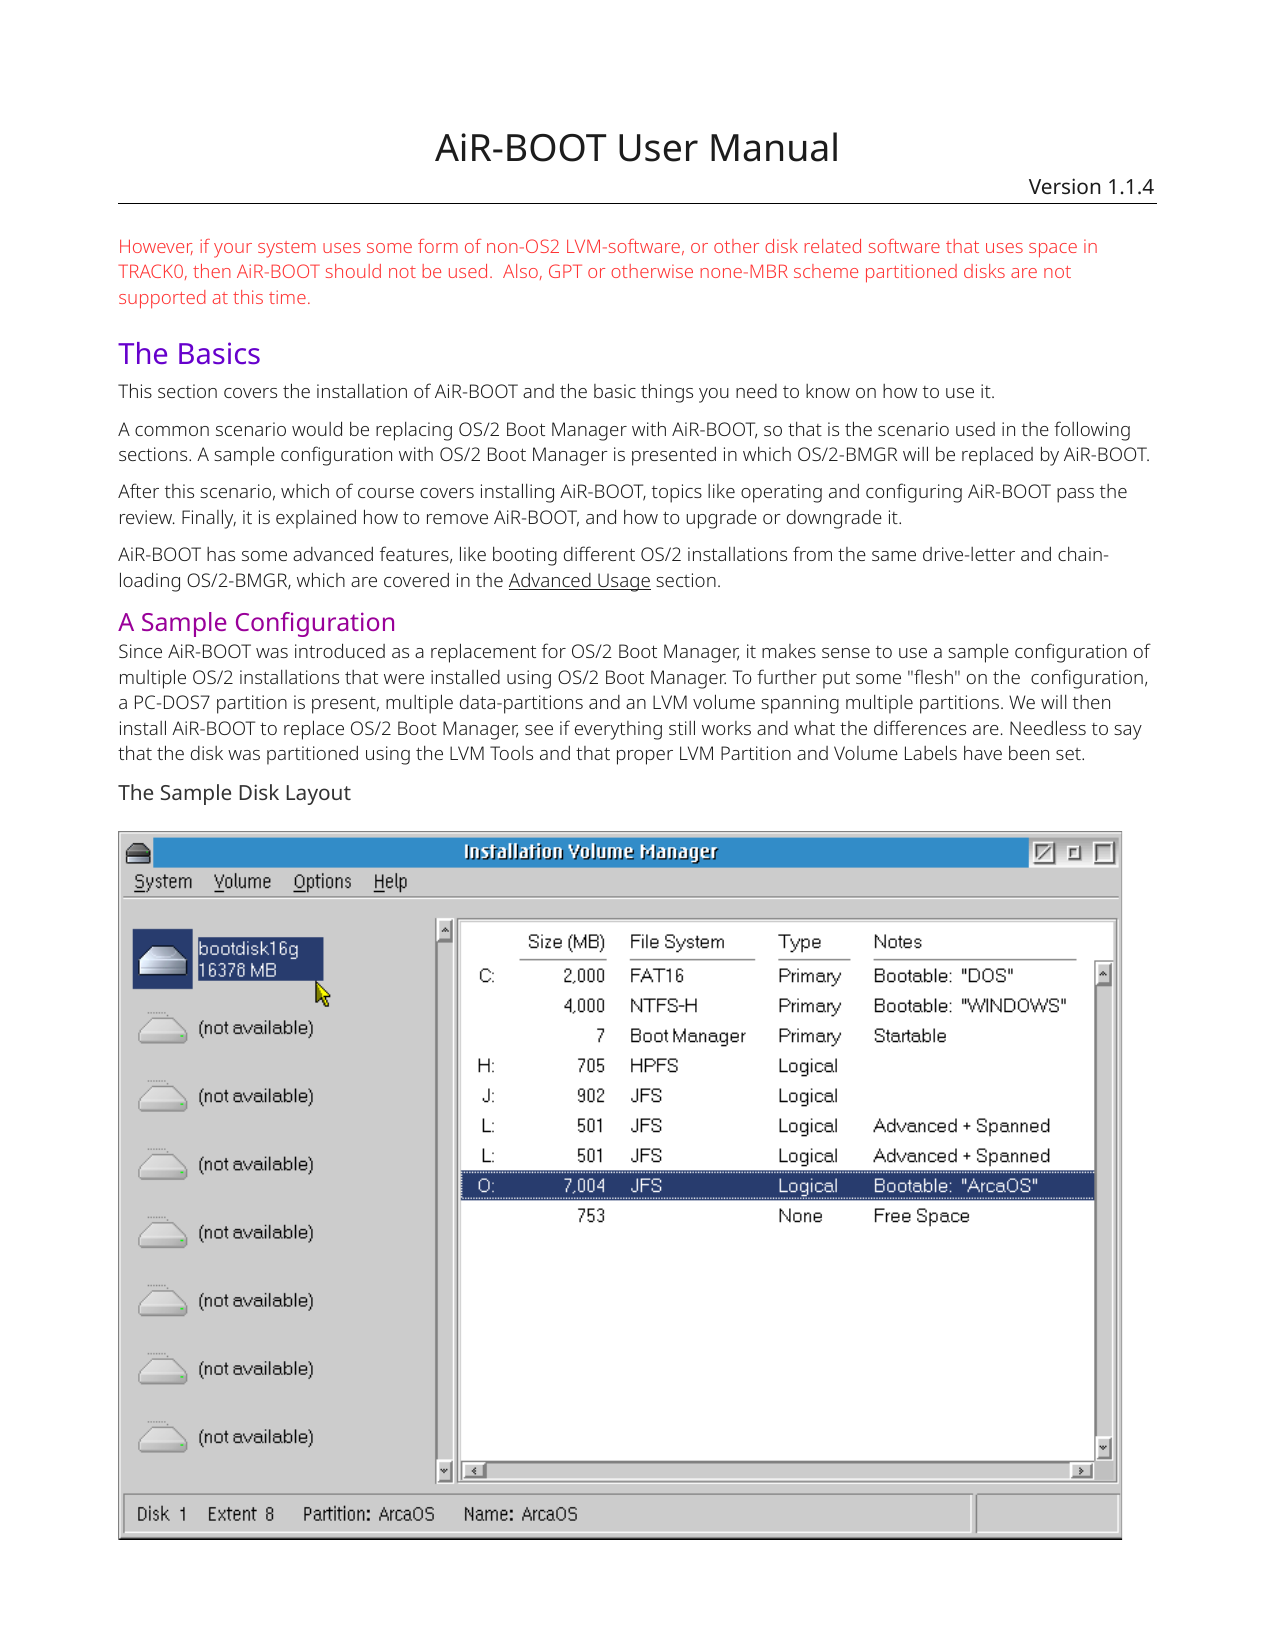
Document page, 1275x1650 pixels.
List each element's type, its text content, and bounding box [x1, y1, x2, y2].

text AiR-BOOT has some advanced features, like booting different OS/2 installations from the same drive-letter and chain-loading OS/2-BMGR, which are covered in the Advanced Usage section. [118, 542, 1157, 593]
text A common scenario would be replacing OS/2 Boot Manager with AiR-BOOT, so that is the scenario used in the following sections. A sample configuration with OS/2 Boot Manager is presented in which OS/2-BMGR will be replaced by AiR-BOOT. [118, 416, 1157, 467]
text However, if your system uses some form of non-OS2 LVM-software, or other disk related software that uses space in TRACK0, then AiR-BOOT should not be used. Also, GPT or otherwise none-MBR scheme partitioned disks are not supported at this time. [118, 233, 1157, 309]
text After this scenario, which of course covers installing AiR-BOOT, topics like operating and configuring AiR-BOOT pass the review. Finally, it is explained how to remove AiR-BOOT, and how to upgrade or downgrade it. [118, 479, 1157, 530]
text This section covers the installation of AiR-BOOT and the basic things you need to know on how to use it. [118, 379, 1157, 404]
subtitle The Sample Disk Layout [118, 778, 1157, 806]
subtitle A Sample Configuration [118, 604, 1157, 638]
text [118, 806, 1157, 832]
subtitle The Basics [118, 333, 1157, 373]
text Since AiR-BOOT was introduced as a replacement for OS/2 Boot Manager, it makes sense to use a sample configuration of multiple OS/2 installations that were installed using OS/2 Boot Manager. To further put some "flesh" on the configuration, a PC-DOS7 partition is present, multiple data-partitions and an LVM volume spanning multiple partitions. We will then install AiR-BOOT to replace OS/2 Boot Manager, see if everything still works and what the differences are. Needless to say that the disk was partitioned using the LVM Tools and that proper LVM Partition and Volume Labels have been set. [118, 638, 1157, 766]
picture [118, 831, 1123, 1540]
